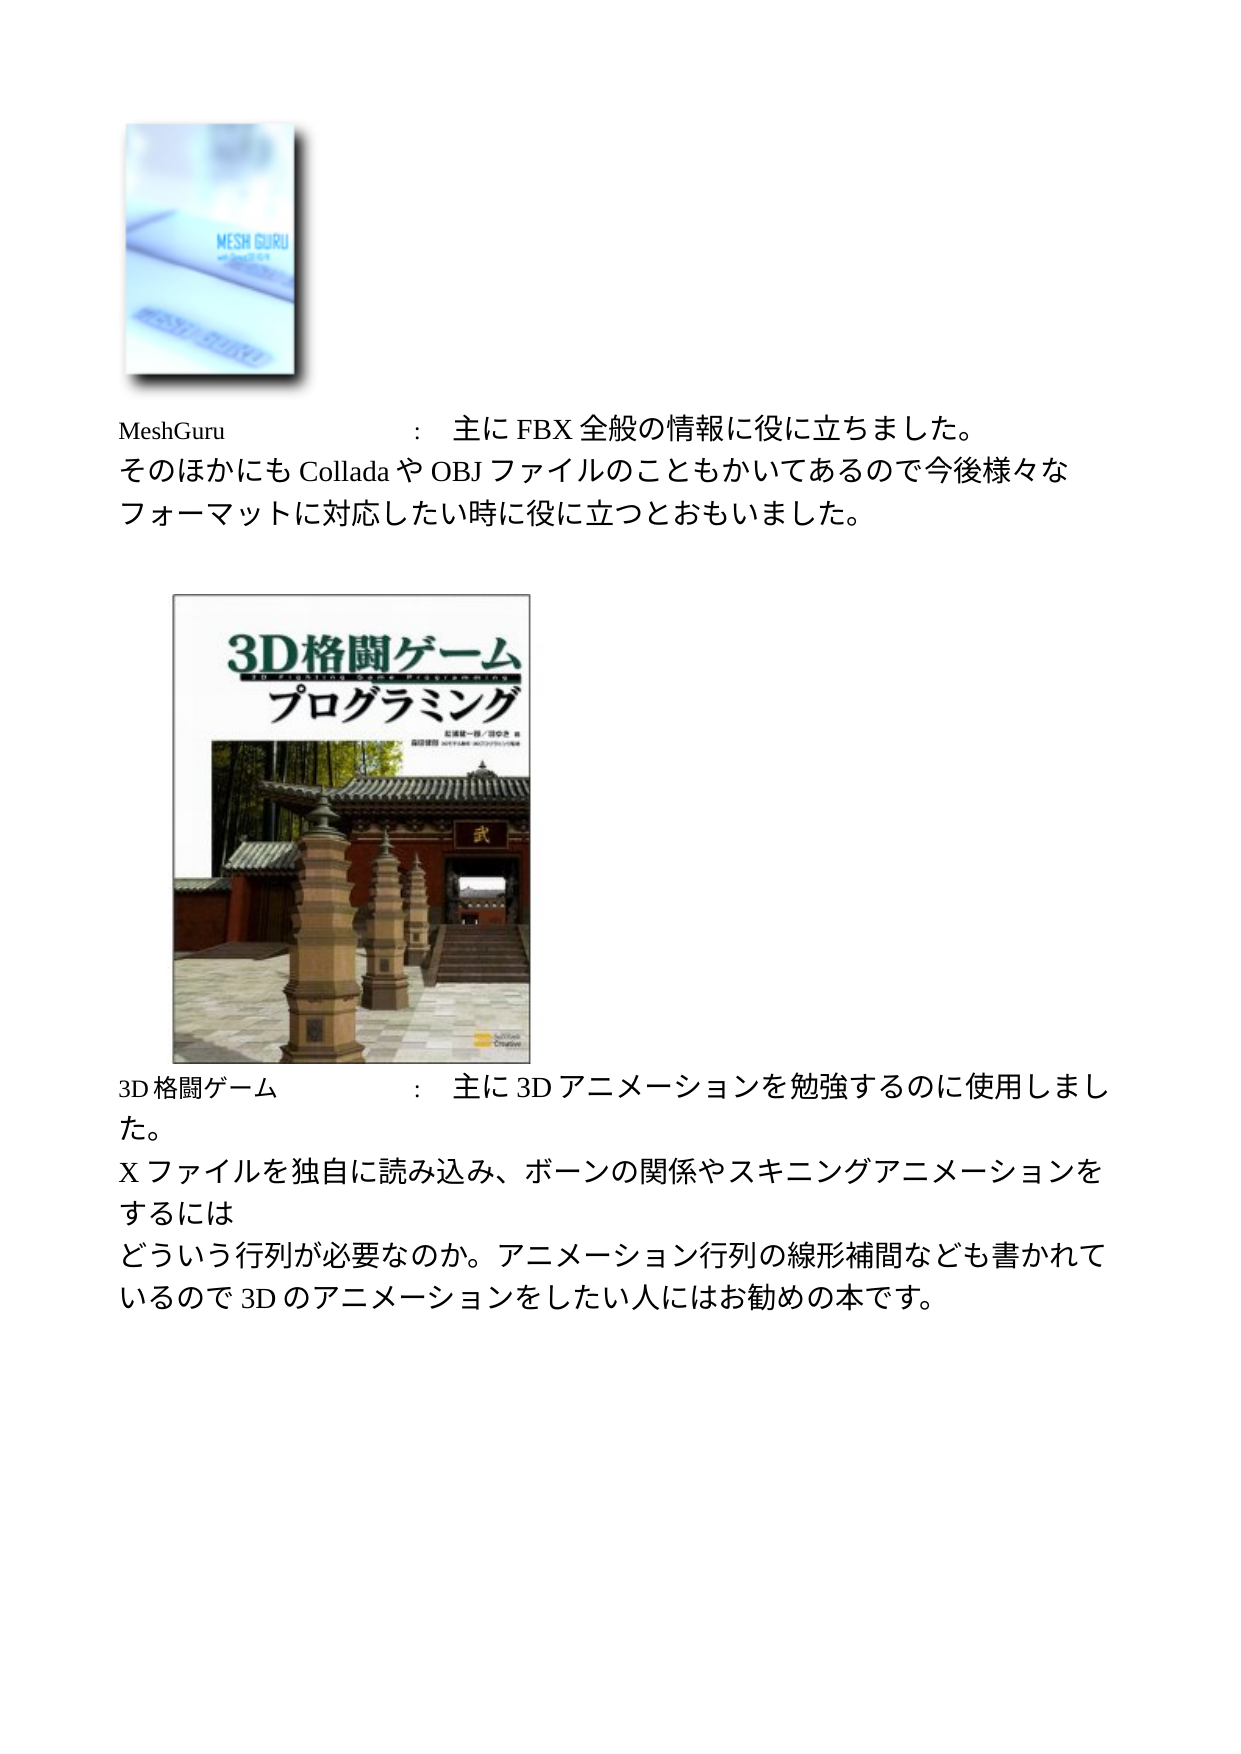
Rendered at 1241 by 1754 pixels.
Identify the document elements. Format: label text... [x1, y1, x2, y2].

text どういう行列が必要なのか。アニメーション行列の線形補間なども書かれているので3Dのアニメーションをしたい人にはお勧めの本です。 [118, 1233, 1122, 1317]
text 3D格闘ゲーム : 主に3Dアニメーションを勉強するのに使用しました。 [118, 1063, 1122, 1148]
text Xファイルを独自に読み込み、ボーンの関係やスキニングアニメーションをするには [118, 1148, 1122, 1233]
text そのほかにもColladaやOBJファイルのこともかいてあるので今後様々なフォーマットに対応したい時に役に立つとおもいました。 [118, 448, 1122, 532]
text MeshGuru : 主にFBX全般の情報に役に立ちました。 [118, 406, 1122, 448]
